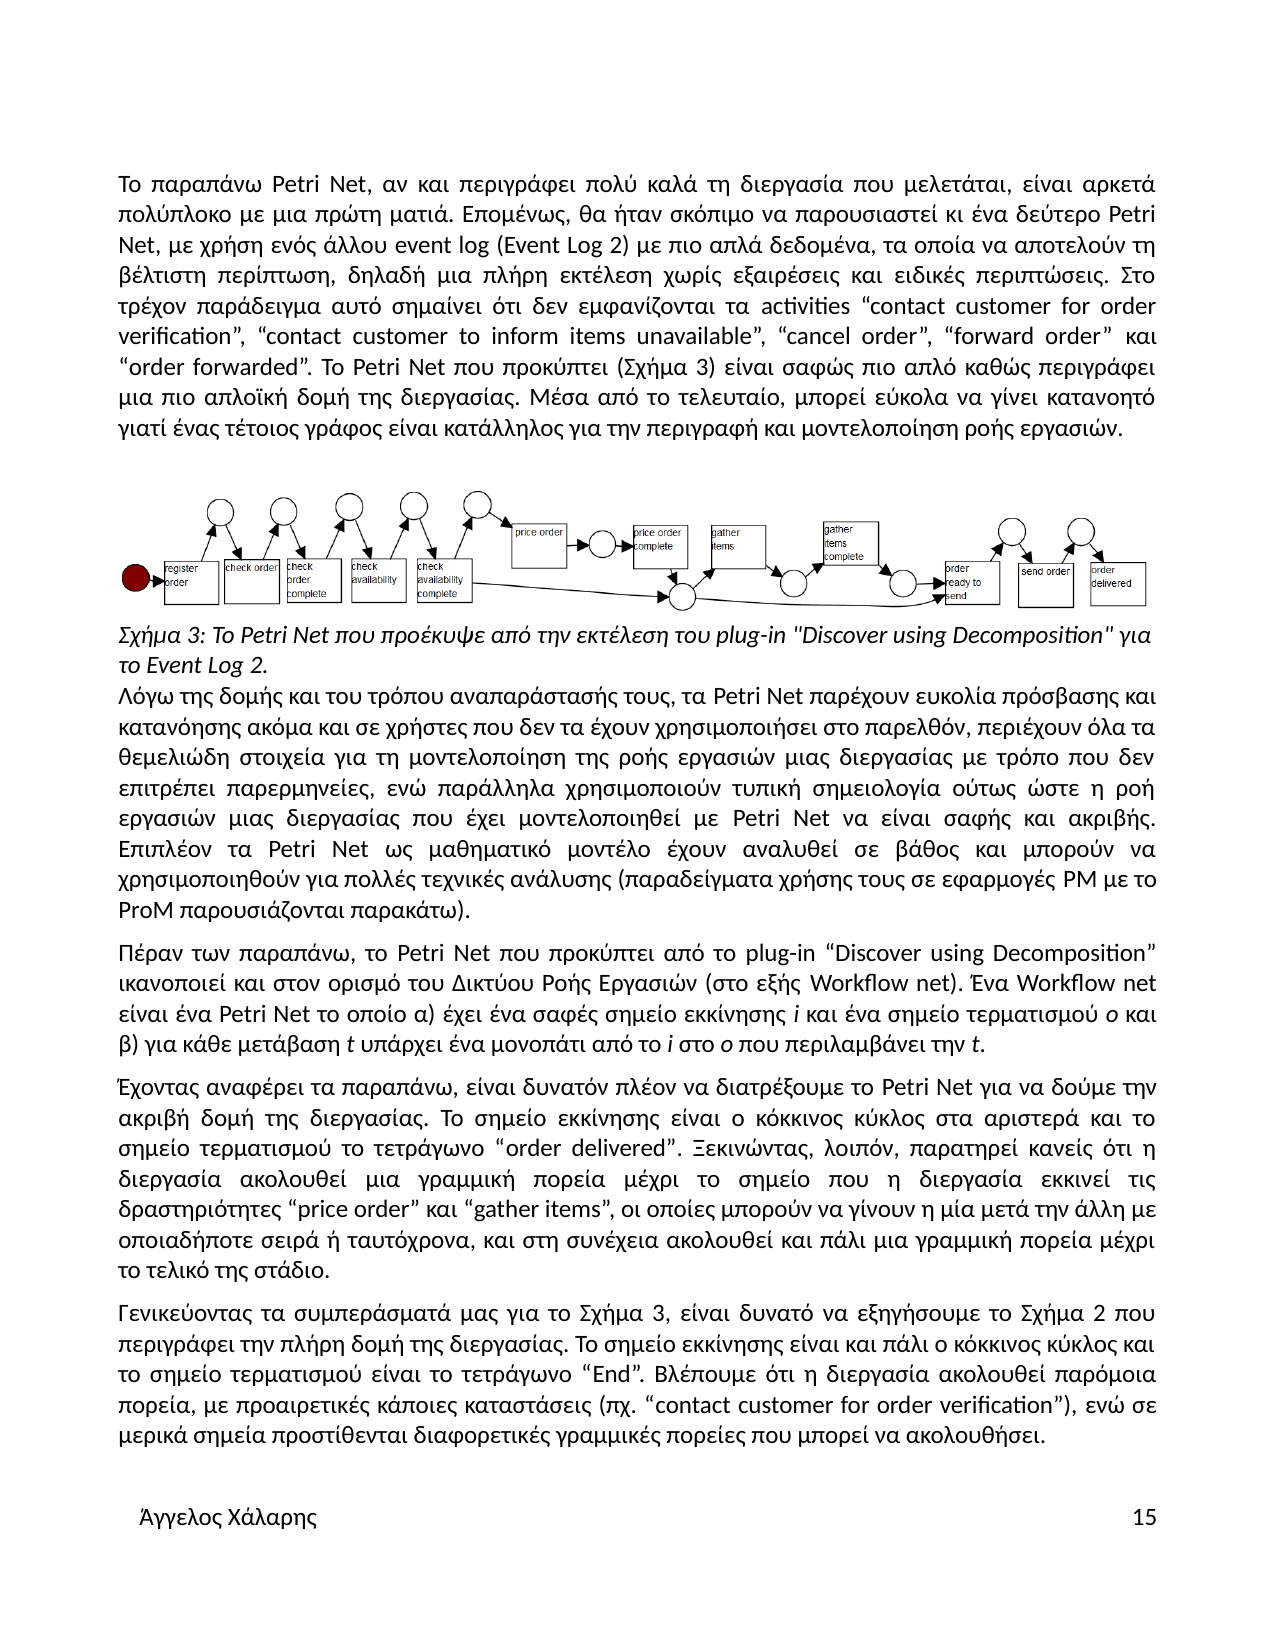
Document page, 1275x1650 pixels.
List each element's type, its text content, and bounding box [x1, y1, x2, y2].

text Σχήμα 3: Το Petri Net που προέκυψε από την εκτέλεση του plug-in "Discover using Decomposition" για το Event Log 2. [118, 620, 1157, 680]
picture [118, 467, 1157, 620]
text Πέραν των παραπάνω, το Petri Net που προκύπτει από το plug-in “Discover using Decomposition” ικανοποιεί και στον ορισμό του Δικτύου Ροής Εργασιών (στο εξής Workflow net). Ένα Workflow net είναι ένα Petri Net το οποίο α) έχει ένα σαφές σημείο εκκίνησης i και ένα σημείο τερματισμού o και β) για κάθε μετάβαση t υπάρχει ένα μονοπάτι από το i στο o που περιλαμβάνει την t. [118, 937, 1157, 1059]
text Το παραπάνω Petri Net, αν και περιγράφει πολύ καλά τη διεργασία που μελετάται, είναι αρκετά πολύπλοκο με μια πρώτη ματιά. Επομένως, θα ήταν σκόπιμο να παρουσιαστεί κι ένα δεύτερο Petri Net, με χρήση ενός άλλου event log (Event Log 2) με πιο απλά δεδομένα, τα οποία να αποτελούν τη βέλτιστη περίπτωση, δηλαδή μια πλήρη εκτέλεση χωρίς εξαιρέσεις και ειδικές περιπτώσεις. Στο τρέχον παράδειγμα αυτό σημαίνει ότι δεν εμφανίζονται τα activities “contact customer for order verification”, “contact customer to inform items unavailable”, “cancel order”, “forward order” και “order forwarded”. Το Petri Net που προκύπτει (Σχήμα 3) είναι σαφώς πιο απλό καθώς περιγράφει μια πιο απλοϊκή δομή της διεργασίας. Μέσα από το τελευταίο, μπορεί εύκολα να γίνει κατανοητό γιατί ένας τέτοιος γράφος είναι κατάλληλος για την περιγραφή και μοντελοποίηση ροής εργασιών. [118, 168, 1157, 443]
text Γενικεύοντας τα συμπεράσματά μας για το Σχήμα 3, είναι δυνατό να εξηγήσουμε το Σχήμα 2 που περιγράφει την πλήρη δομή της διεργασίας. Το σημείο εκκίνησης είναι και πάλι ο κόκκινος κύκλος και το σημείο τερματισμού είναι το τετράγωνο “End”. Βλέπουμε ότι η διεργασία ακολουθεί παρόμοια πορεία, με προαιρετικές κάποιες καταστάσεις (πχ. “contact customer for order verification”), ενώ σε μερικά σημεία προστίθενται διαφορετικές γραμμικές πορείες που μπορεί να ακολουθήσει. [118, 1298, 1157, 1450]
text Λόγω της δομής και του τρόπου αναπαράστασής τους, τα Petri Net παρέχουν ευκολία πρόσβασης και κατανόησης ακόμα και σε χρήστες που δεν τα έχουν χρησιμοποιήσει στο παρελθόν, περιέχουν όλα τα θεμελιώδη στοιχεία για τη μοντελοποίηση της ροής εργασιών μιας διεργασίας με τρόπο που δεν επιτρέπει παρερμηνείες, ενώ παράλληλα χρησιμοποιούν τυπική σημειολογία ούτως ώστε η ροή εργασιών μιας διεργασίας που έχει μοντελοποιηθεί με Petri Net να είναι σαφής και ακριβής. Επιπλέον τα Petri Net ως μαθηματικό μοντέλο έχουν αναλυθεί σε βάθος και μπορούν να χρησιμοποιηθούν για πολλές τεχνικές ανάλυσης (παραδείγματα χρήσης τους σε εφαρμογές PM με το ProM παρουσιάζονται παρακάτω). [118, 680, 1157, 924]
text Έχοντας αναφέρει τα παραπάνω, είναι δυνατόν πλέον να διατρέξουμε το Petri Net για να δούμε την ακριβή δομή της διεργασίας. Το σημείο εκκίνησης είναι ο κόκκινος κύκλος στα αριστερά και το σημείο τερματισμού το τετράγωνο “order delivered”. Ξεκινώντας, λοιπόν, παρατηρεί κανείς ότι η διεργασία ακολουθεί μια γραμμική πορεία μέχρι το σημείο που η διεργασία εκκινεί τις δραστηριότητες “price order” και “gather items”, οι οποίες μπορούν να γίνουν η μία μετά την άλλη με οποιαδήποτε σειρά ή ταυτόχρονα, και στη συνέχεια ακολουθεί και πάλι μια γραμμική πορεία μέχρι το τελικό της στάδιο. [118, 1071, 1157, 1285]
